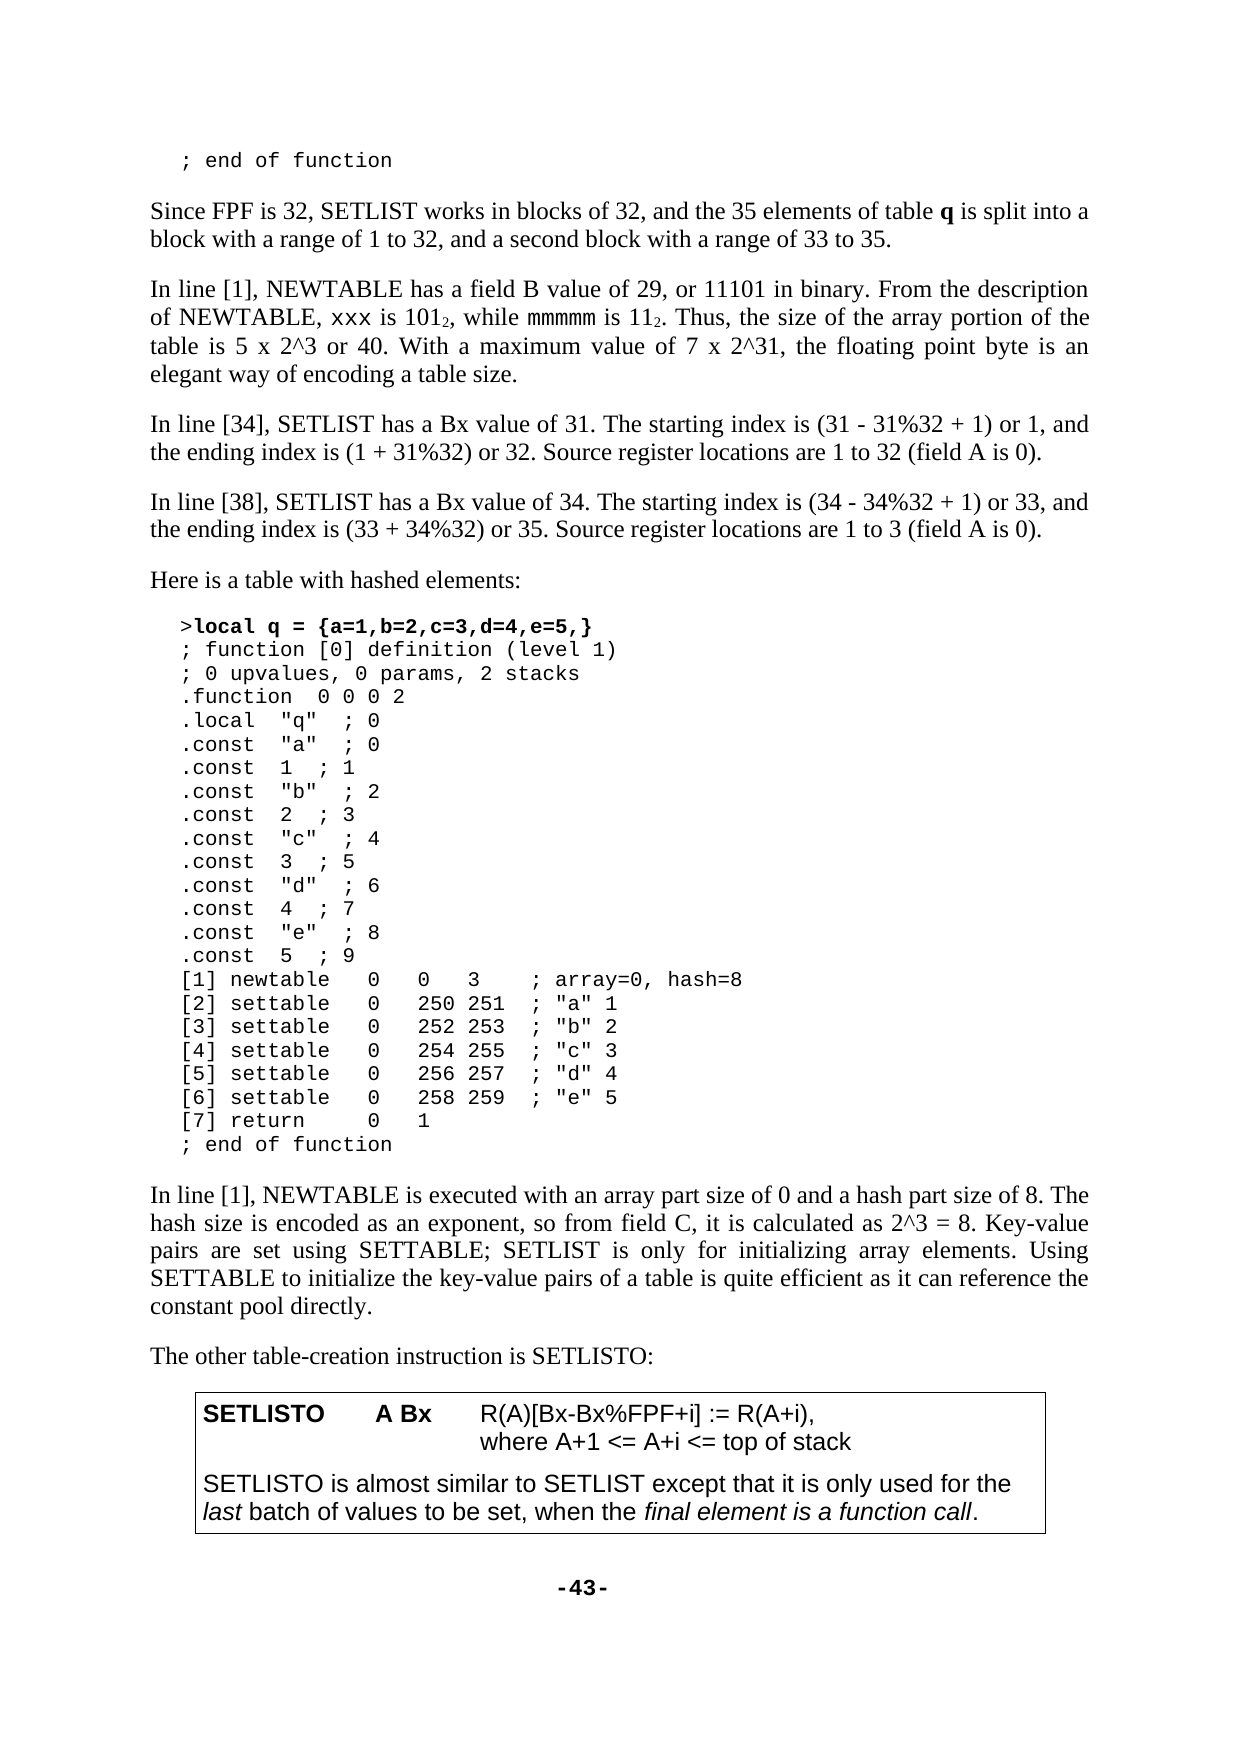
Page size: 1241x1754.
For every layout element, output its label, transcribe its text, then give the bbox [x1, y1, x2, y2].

text [1] newtable 0 0 3 ; array=0, hash=8 [180, 969, 1091, 993]
text SETLISTO is almost similar to SETLIST except that it is only used for the last batch of values to be set, when the final element is a function call. [196, 1462, 1045, 1533]
text .const 4 ; 7 [180, 898, 1091, 922]
text In line [1], NEWTABLE has a field B value of 29, or 11101 in binary. From the description of NEWTABLE, xxx is 1012, while mmmmm is 112. Thus, the size of the array portion of the table is 5 x 2^3 or 40. With a maximum value of 7 x 2^31, the floating point byte is an elegant way of encoding a table size. [150, 275, 1091, 387]
text .const "c" ; 4 [180, 828, 1091, 851]
text .const "b" ; 2 [180, 781, 1091, 804]
text The other table-creation instruction is SETLISTO: [150, 1342, 1091, 1370]
text [3] settable 0 252 253 ; "b" 2 [180, 1016, 1091, 1040]
text [5] settable 0 256 257 ; "d" 4 [180, 1063, 1091, 1087]
text .function 0 0 0 2 [180, 687, 1091, 710]
text .const "d" ; 6 [180, 875, 1091, 898]
text .const "e" ; 8 [180, 922, 1091, 946]
text ; function [0] definition (level 1) [180, 639, 1091, 663]
text ; end of function [180, 1134, 1091, 1157]
text .const 5 ; 9 [180, 946, 1091, 969]
text ; 0 upvalues, 0 params, 2 stacks [180, 663, 1091, 687]
text ; end of function [180, 150, 1091, 173]
text .const "a" ; 0 [180, 734, 1091, 757]
text [6] settable 0 258 259 ; "e" 5 [180, 1087, 1091, 1110]
text Here is a table with hashed elements: [150, 566, 1091, 593]
text In line [38], SETLIST has a Bx value of 34. The starting index is (34 - 34%32 + 1) or 33, and the ending index is (33 + 34%32) or 35. Source register locations are 1 to 3 (field A is 0). [150, 488, 1091, 543]
text In line [34], SETLIST has a Bx value of 31. The starting index is (31 - 31%32 + 1) or 1, and the ending index is (1 + 31%32) or 32. Source register locations are 1 to 32 (field A is 0). [150, 410, 1091, 465]
text Since FPF is 32, SETLIST works in blocks of 32, and the 35 elements of table q is split into a block with a range of 1 to 32, and a second block with a range of 33 to 35. [150, 197, 1091, 252]
text .const 2 ; 3 [180, 804, 1091, 828]
text .local "q" ; 0 [180, 710, 1091, 734]
text [2] settable 0 250 251 ; "a" 1 [180, 993, 1091, 1016]
text In line [1], NEWTABLE is executed with an array part size of 0 and a hash part size of 8. The hash size is encoded as an exponent, so from field C, it is calculated as 2^3 = 8. Key-value pairs are set using SETTABLE; SETLIST is only for initializing array elements. Using SETTABLE to initialize the key-value pairs of a table is quite efficient as it can reference the constant pool directly. [150, 1181, 1091, 1319]
text [7] return 0 1 [180, 1110, 1091, 1134]
text SETLISTO A Bx R(A)[Bx-Bx%FPF+i] := R(A+i), [196, 1393, 1045, 1420]
text [4] settable 0 254 255 ; "c" 3 [180, 1040, 1091, 1063]
text .const 1 ; 1 [180, 757, 1091, 781]
text >local q = {a=1,b=2,c=3,d=4,e=5,} [180, 616, 1091, 639]
text where A+1 <= A+i <= top of stack [196, 1420, 1045, 1456]
text .const 3 ; 5 [180, 851, 1091, 875]
